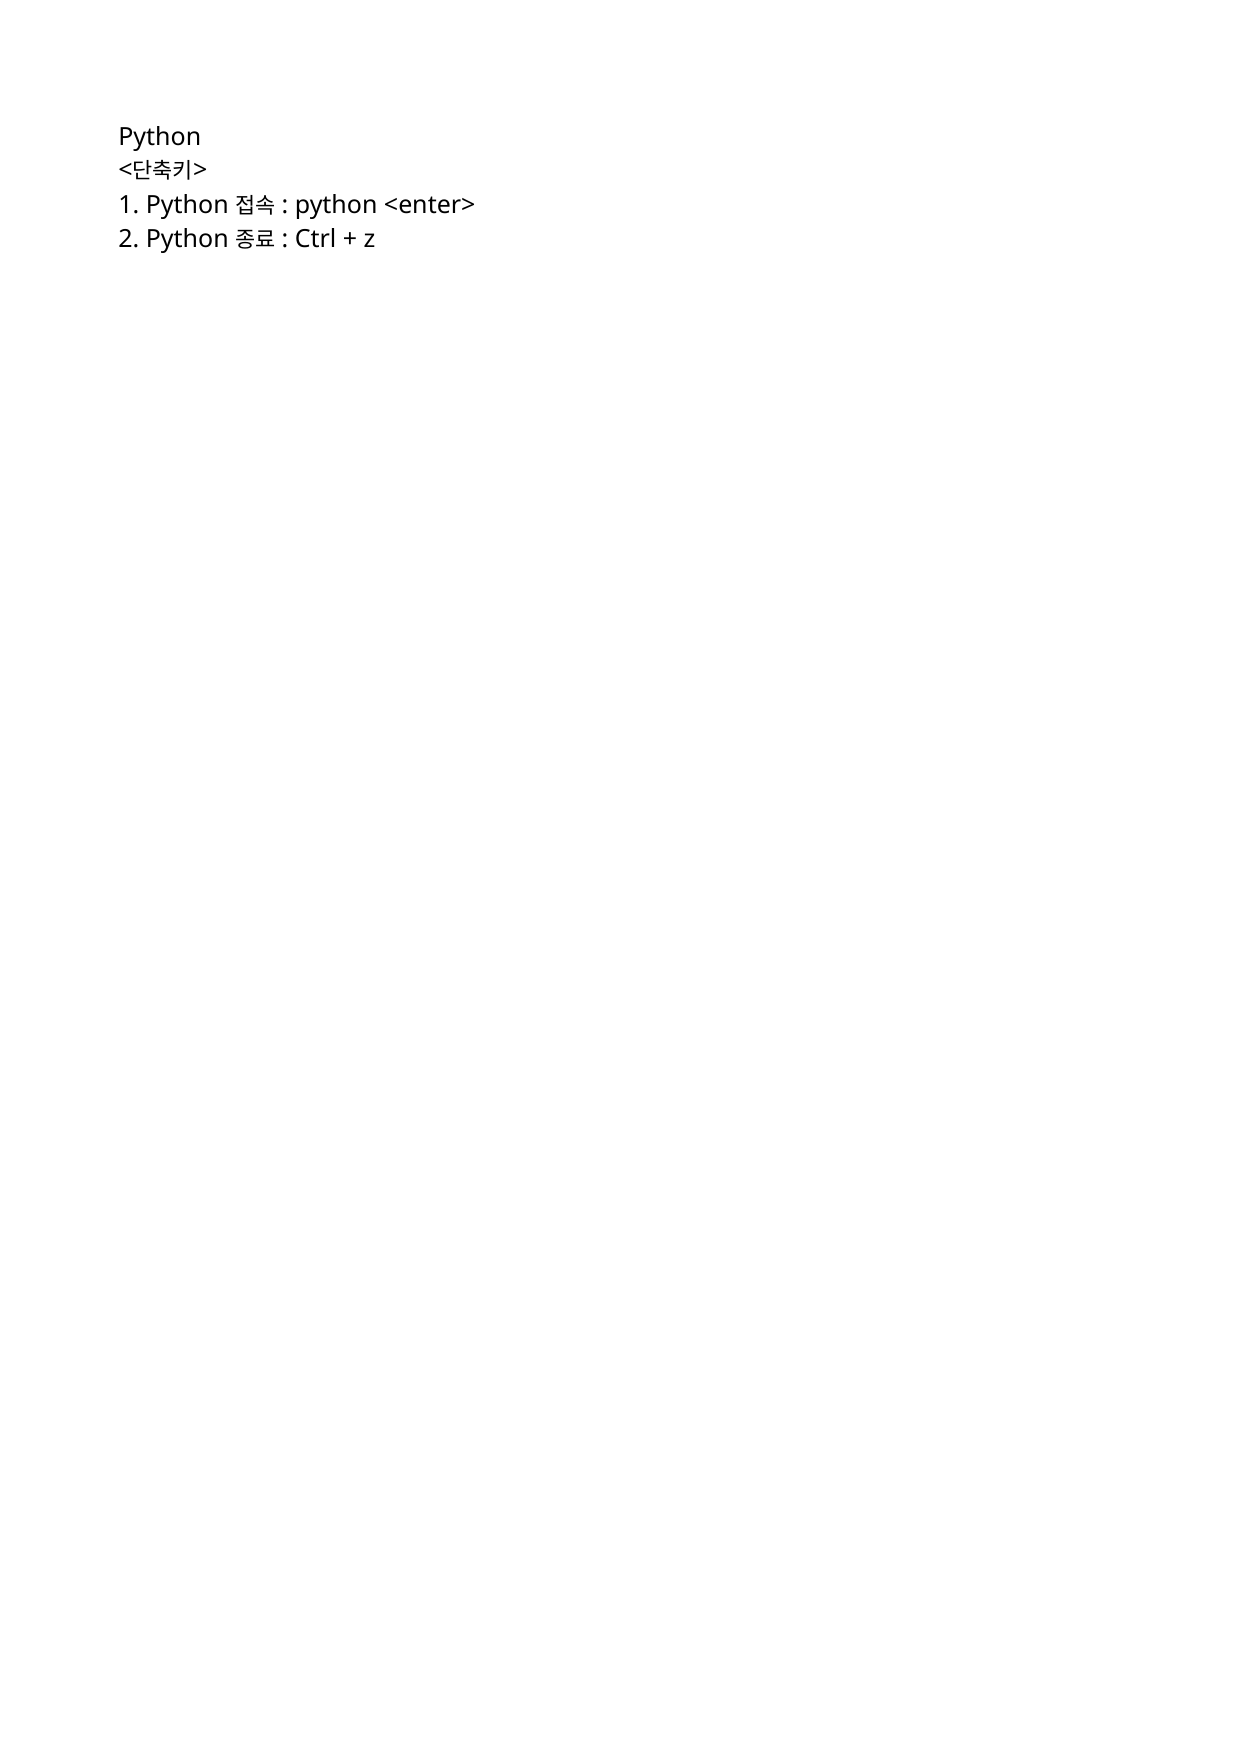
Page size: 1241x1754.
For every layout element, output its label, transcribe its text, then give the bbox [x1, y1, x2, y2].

text Python [118, 118, 1122, 152]
text 2. Python 종료 : Ctrl + z [118, 220, 1122, 254]
text 1. Python 접속 : python <enter> [118, 186, 1122, 220]
text <단축키> [118, 152, 1122, 186]
